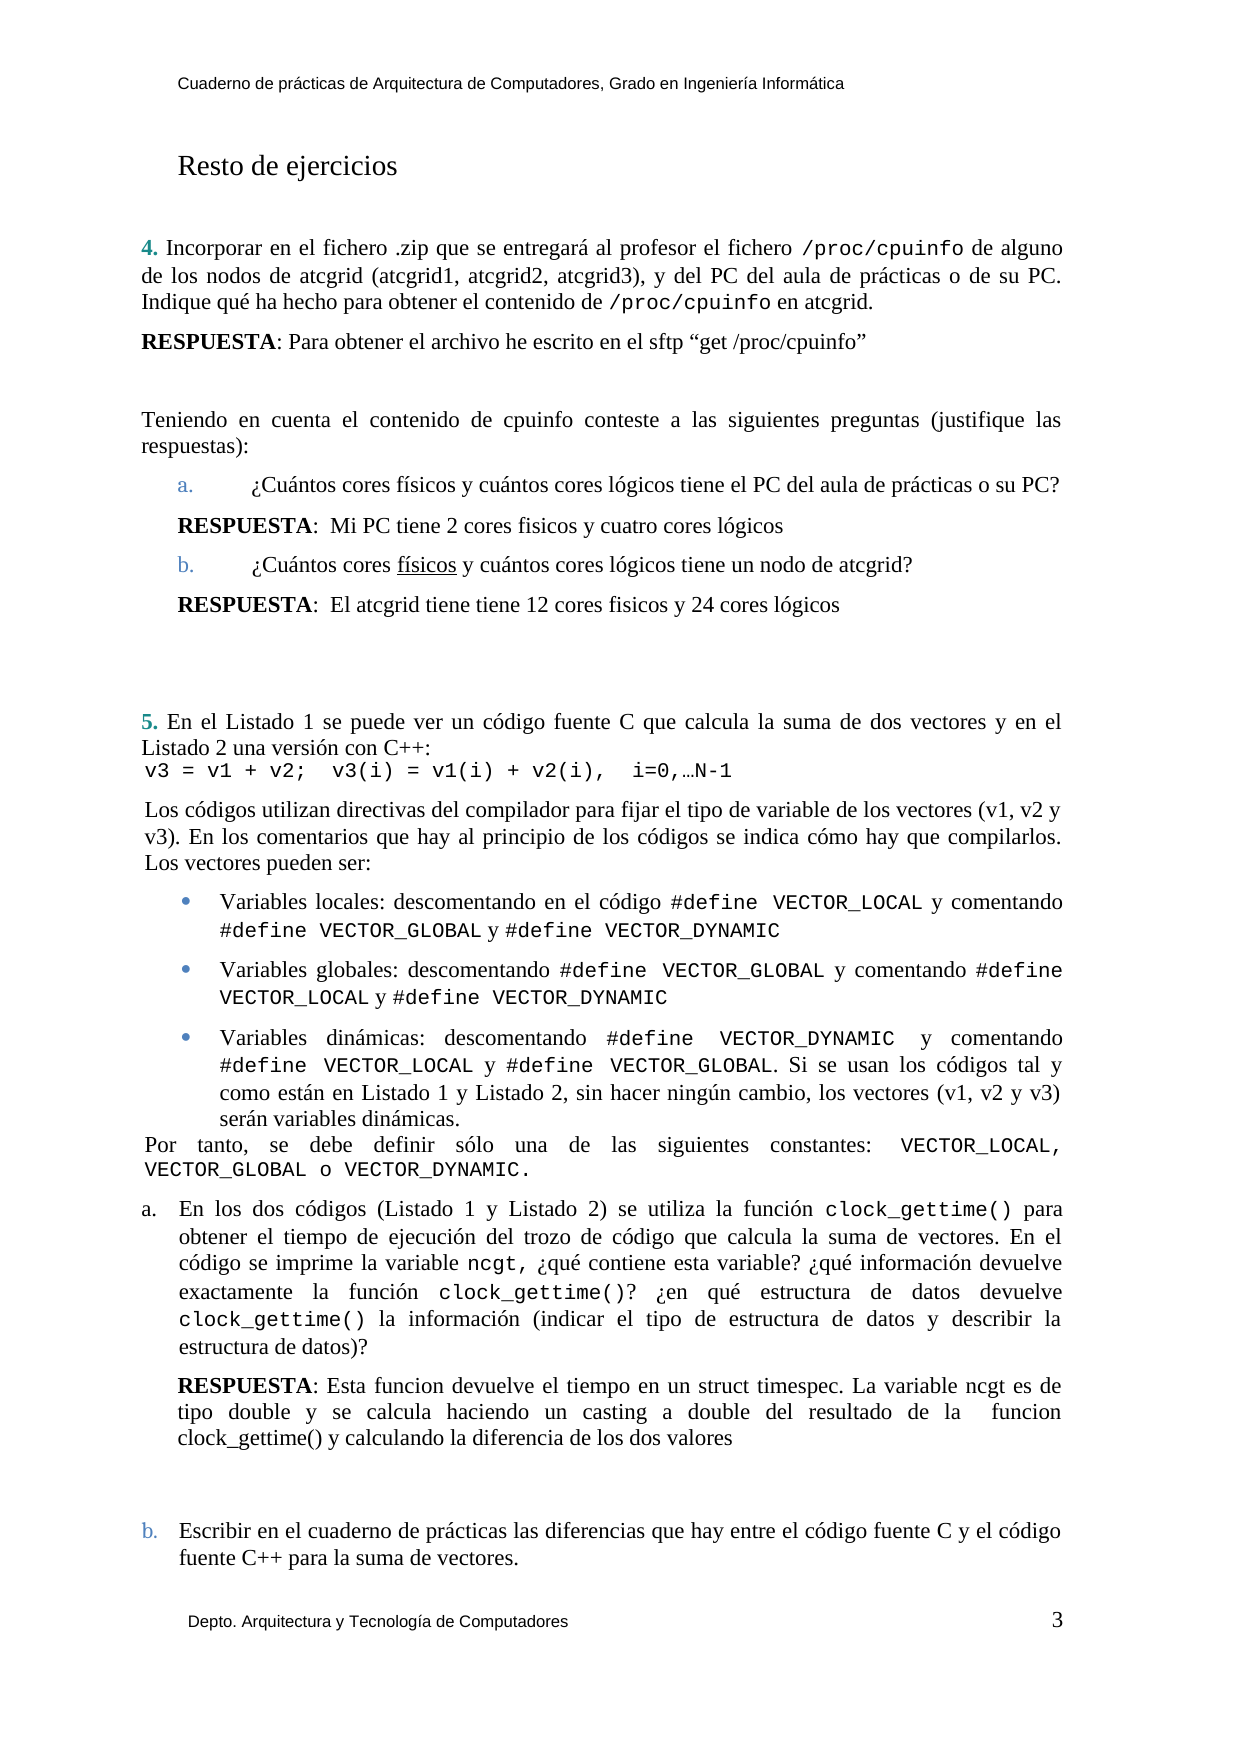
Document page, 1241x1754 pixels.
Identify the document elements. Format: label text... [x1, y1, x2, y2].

text a. ¿Cuántos cores físicos y cuántos cores lógicos tiene el PC del aula de prácticas o su PC? [177, 471, 1063, 498]
text Por tanto, se debe definir sólo una de las siguientes constantes: VECTOR_LOCAL, VECTOR_GLOBAL o VECTOR_DYNAMIC. [144, 1131, 1063, 1183]
text b. ¿Cuántos cores físicos y cuántos cores lógicos tiene un nodo de atcgrid? [177, 551, 1063, 577]
text Los códigos utilizan directivas del compilador para fijar el tipo de variable de los vectores (v1, v2 y v3). En los comentarios que hay al principio de los códigos se indica cómo hay que compilarlos. Los vectores pueden ser: [144, 797, 1063, 876]
list En los dos códigos (Listado 1 y Listado 2) se utiliza la función clock_gettime() para obtener el tiempo de ejecución del trozo de código que calcula la suma de vectores. En el código se imprime la variable ncgt, ¿qué contiene esta variable? ¿qué información devuelve exactamente la función clock_gettime()? ¿en qué estructura de datos devuelve clock_gettime() la información (indicar el tipo de estructura de datos y describir la estructura de datos)? [141, 1195, 1063, 1359]
list Escribir en el cuaderno de prácticas las diferencias que hay entre el código fuente C y el código fuente C++ para la suma de vectores. [141, 1517, 1063, 1570]
list Variables locales: descomentando en el código #define VECTOR_LOCAL y comentando #define VECTOR_GLOBAL y #define VECTOR_DYNAMIC [182, 888, 1063, 943]
list Variables dinámicas: descomentando #define VECTOR_DYNAMIC y comentando #define VECTOR_LOCAL y #define VECTOR_GLOBAL. Si se usan los códigos tal y como están en Listado 1 y Listado 2, sin hacer ningún cambio, los vectores (v1, v2 y v3) serán variables dinámicas. [182, 1023, 1063, 1131]
list RESPUESTA: El atcgrid tiene tiene 12 cores fisicos y 24 cores lógicos [177, 591, 1063, 617]
list Variables globales: descomentando #define VECTOR_GLOBAL y comentando #define VECTOR_LOCAL y #define VECTOR_DYNAMIC [182, 956, 1063, 1011]
list RESPUESTA: Para obtener el archivo he escrito en el sftp “get /proc/cpuinfo” [103, 328, 1063, 355]
text v3 = v1 + v2; v3(i) = v1(i) + v2(i), i=0,…N-1 [144, 760, 1063, 784]
list 5. En el Listado 1 se puede ver un código fuente C que calcula la suma de dos vectores y en el Listado 2 una versión con C++: [103, 708, 1063, 760]
list 4. Incorporar en el fichero .zip que se entregará al profesor el fichero /proc/cpuinfo de alguno de los nodos de atcgrid (atcgrid1, atcgrid2, atcgrid3), y del PC del aula de prácticas o de su PC. Indique qué ha hecho para obtener el contenido de /proc/cpuinfo en atcgrid. [103, 234, 1063, 316]
subtitle Resto de ejercicios [177, 148, 1063, 181]
list Teniendo en cuenta el contenido de cpuinfo conteste a las siguientes preguntas (justifique las respuestas): [103, 406, 1063, 459]
list RESPUESTA: Esta funcion devuelve el tiempo en un struct timespec. La variable ncgt es de tipo double y se calcula haciendo un casting a double del resultado de la funcion clock_gettime() y calculando la diferencia de los dos valores [177, 1372, 1063, 1451]
list RESPUESTA: Mi PC tiene 2 cores fisicos y cuatro cores lógicos [177, 512, 1063, 538]
